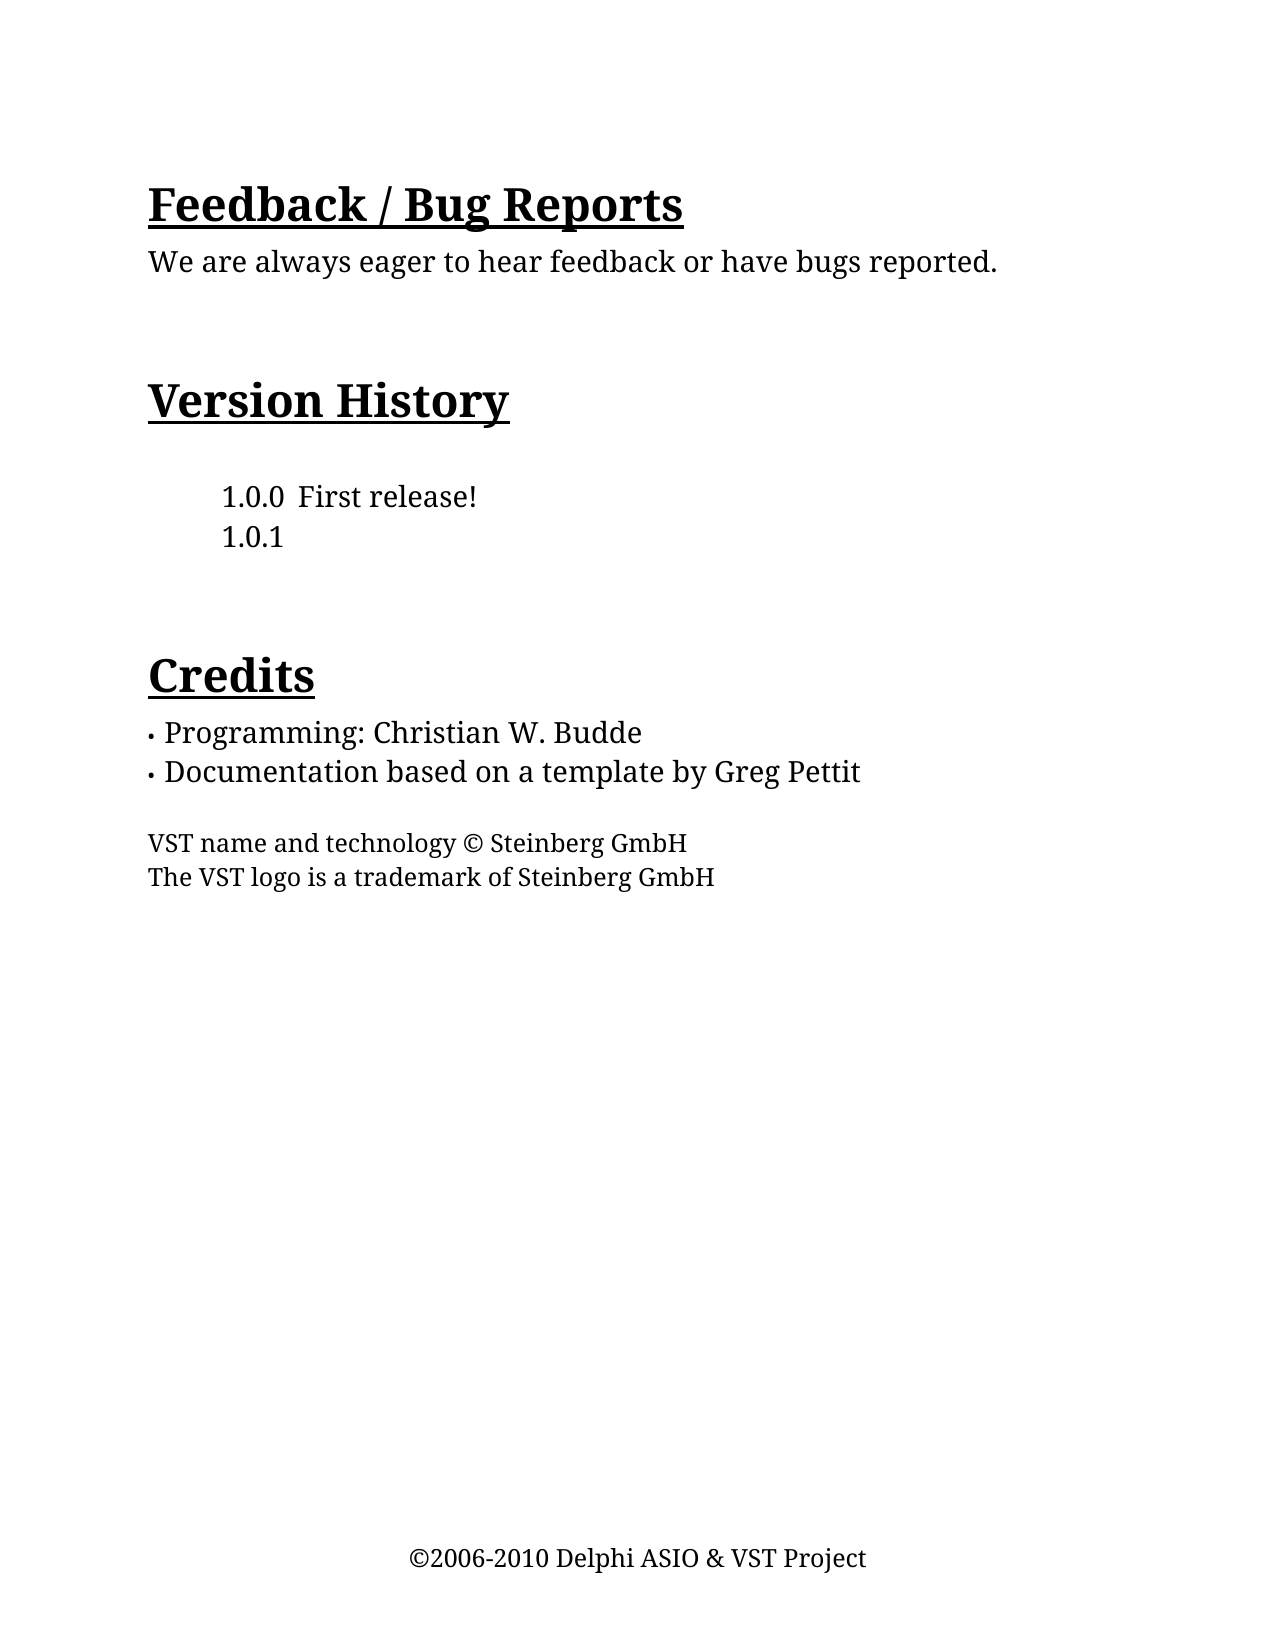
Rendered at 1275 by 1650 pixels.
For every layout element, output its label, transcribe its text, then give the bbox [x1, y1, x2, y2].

list First release! [148, 477, 1127, 516]
text • Documentation based on a template by Greg Pettit [148, 752, 1127, 791]
subtitle Credits [148, 643, 1127, 706]
text • Programming: Christian W. Budde [148, 712, 1127, 752]
subtitle Feedback / Bug Reports [148, 173, 1127, 235]
text The VST logo is a trademark of Steinberg GmbH [148, 859, 1127, 894]
text VST name and technology © Steinberg GmbH [148, 826, 1127, 859]
text We are always eager to hear feedback or have bugs reported. [148, 241, 1127, 281]
subtitle Version History [148, 368, 1127, 431]
